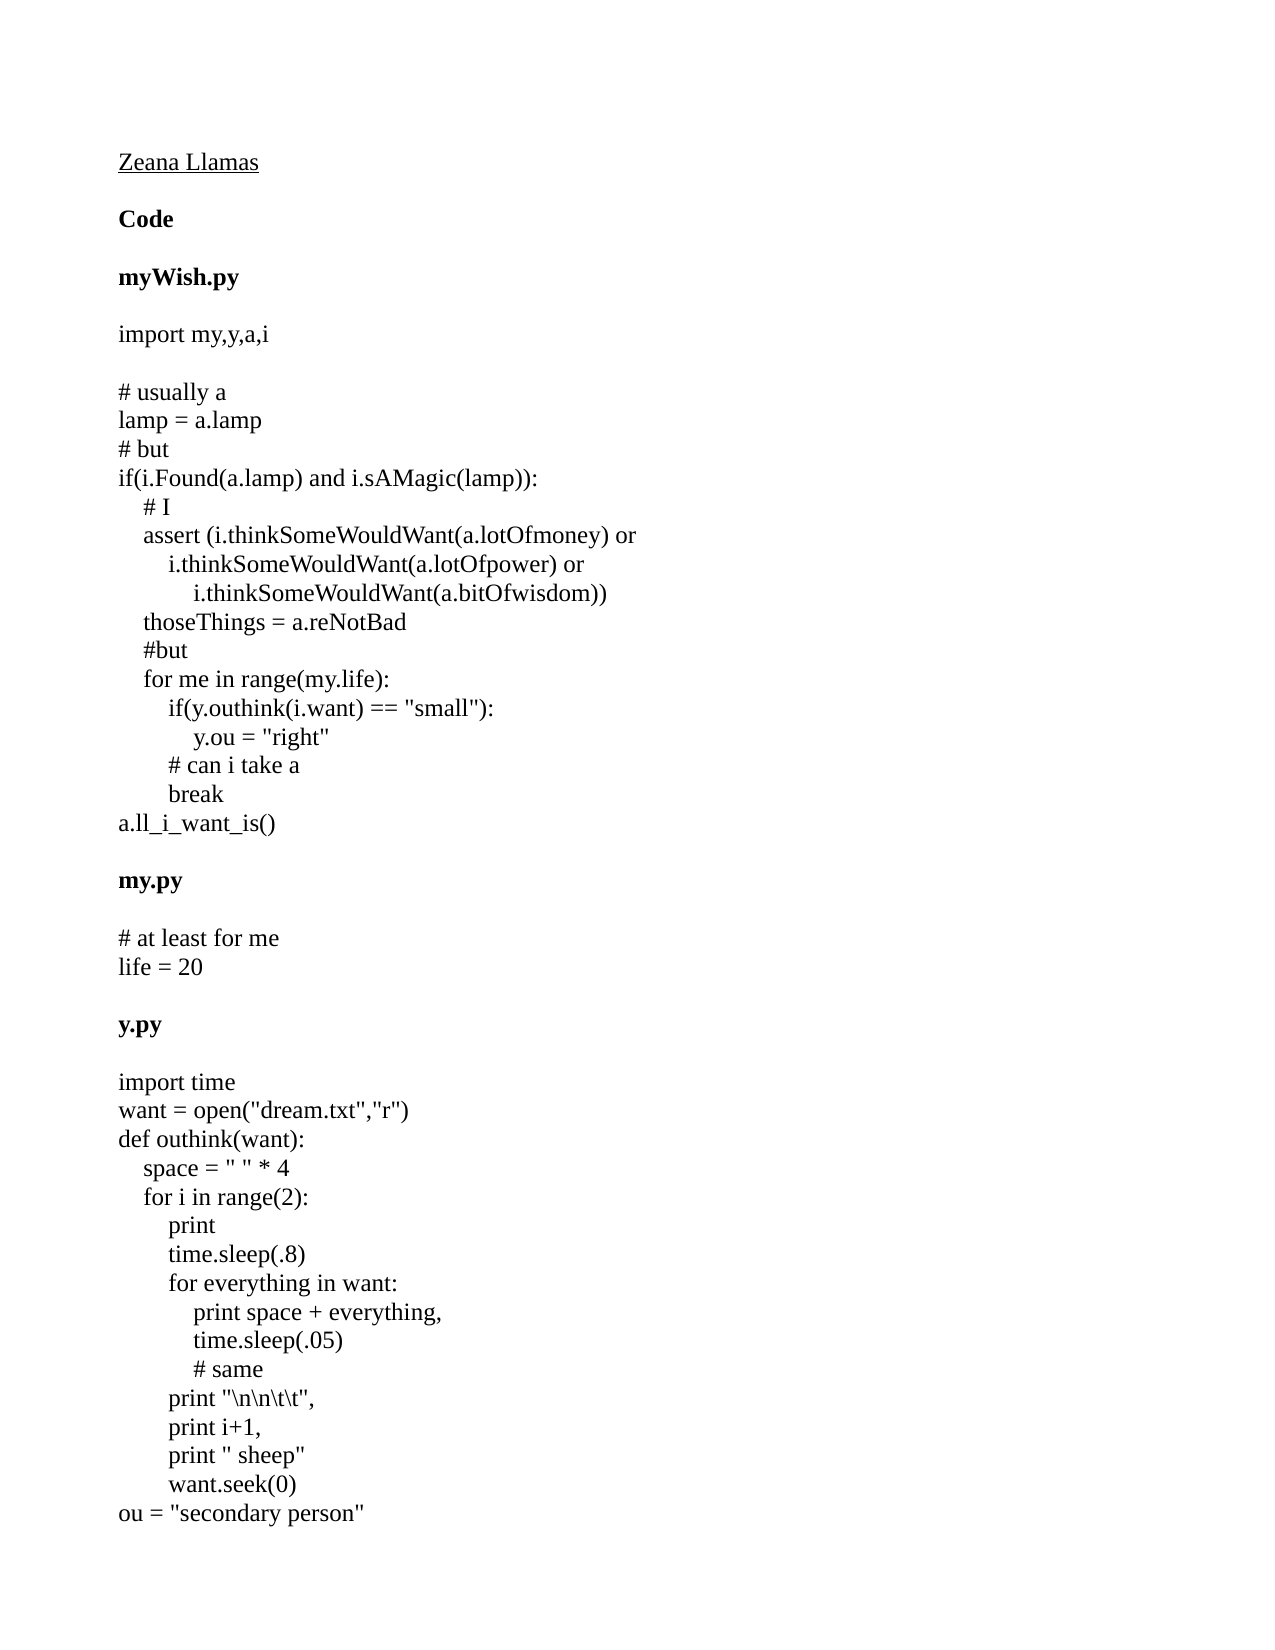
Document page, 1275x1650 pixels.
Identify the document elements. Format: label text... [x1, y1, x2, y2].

text assert (i.thinkSomeWouldWant(a.lotOfmoney) or [118, 521, 1157, 549]
text want = open("dream.txt","r") [118, 1096, 1157, 1124]
text for i in range(2): [118, 1182, 1157, 1211]
text # at least for me [118, 923, 1157, 952]
text break [118, 779, 1157, 808]
text print i+1, [118, 1412, 1157, 1441]
text time.sleep(.05) [118, 1326, 1157, 1354]
text print [118, 1211, 1157, 1239]
text # same [118, 1354, 1157, 1383]
text Code [118, 204, 1157, 233]
text print " sheep" [118, 1441, 1157, 1469]
text if(y.outhink(i.want) == "small"): [118, 693, 1157, 722]
text lamp = a.lamp [118, 406, 1157, 434]
text time.sleep(.8) [118, 1239, 1157, 1268]
text a.ll_i_want_is() [118, 808, 1157, 837]
text import time [118, 1067, 1157, 1096]
text for everything in want: [118, 1268, 1157, 1297]
text # can i take a [118, 751, 1157, 779]
text #but [118, 636, 1157, 664]
text myWish.py [118, 262, 1157, 291]
text space = " " * 4 [118, 1153, 1157, 1182]
text Zeana Llamas [118, 147, 1157, 176]
text my.py [118, 866, 1157, 894]
text for me in range(my.life): [118, 664, 1157, 693]
text print space + everything, [118, 1297, 1157, 1326]
text ou = "secondary person" [118, 1498, 1157, 1527]
text print "\n\n\t\t", [118, 1383, 1157, 1412]
text life = 20 [118, 952, 1157, 981]
text # usually a [118, 377, 1157, 406]
text i.thinkSomeWouldWant(a.lotOfpower) or [118, 549, 1157, 578]
text # but [118, 434, 1157, 463]
text # I [118, 492, 1157, 521]
text want.seek(0) [118, 1469, 1157, 1498]
text thoseThings = a.reNotBad [118, 607, 1157, 636]
text if(i.Found(a.lamp) and i.sAMagic(lamp)): [118, 463, 1157, 492]
text y.ou = "right" [118, 722, 1157, 751]
text def outhink(want): [118, 1124, 1157, 1153]
text y.py [118, 1009, 1157, 1038]
text i.thinkSomeWouldWant(a.bitOfwisdom)) [118, 578, 1157, 607]
text import my,y,a,i [118, 319, 1157, 348]
